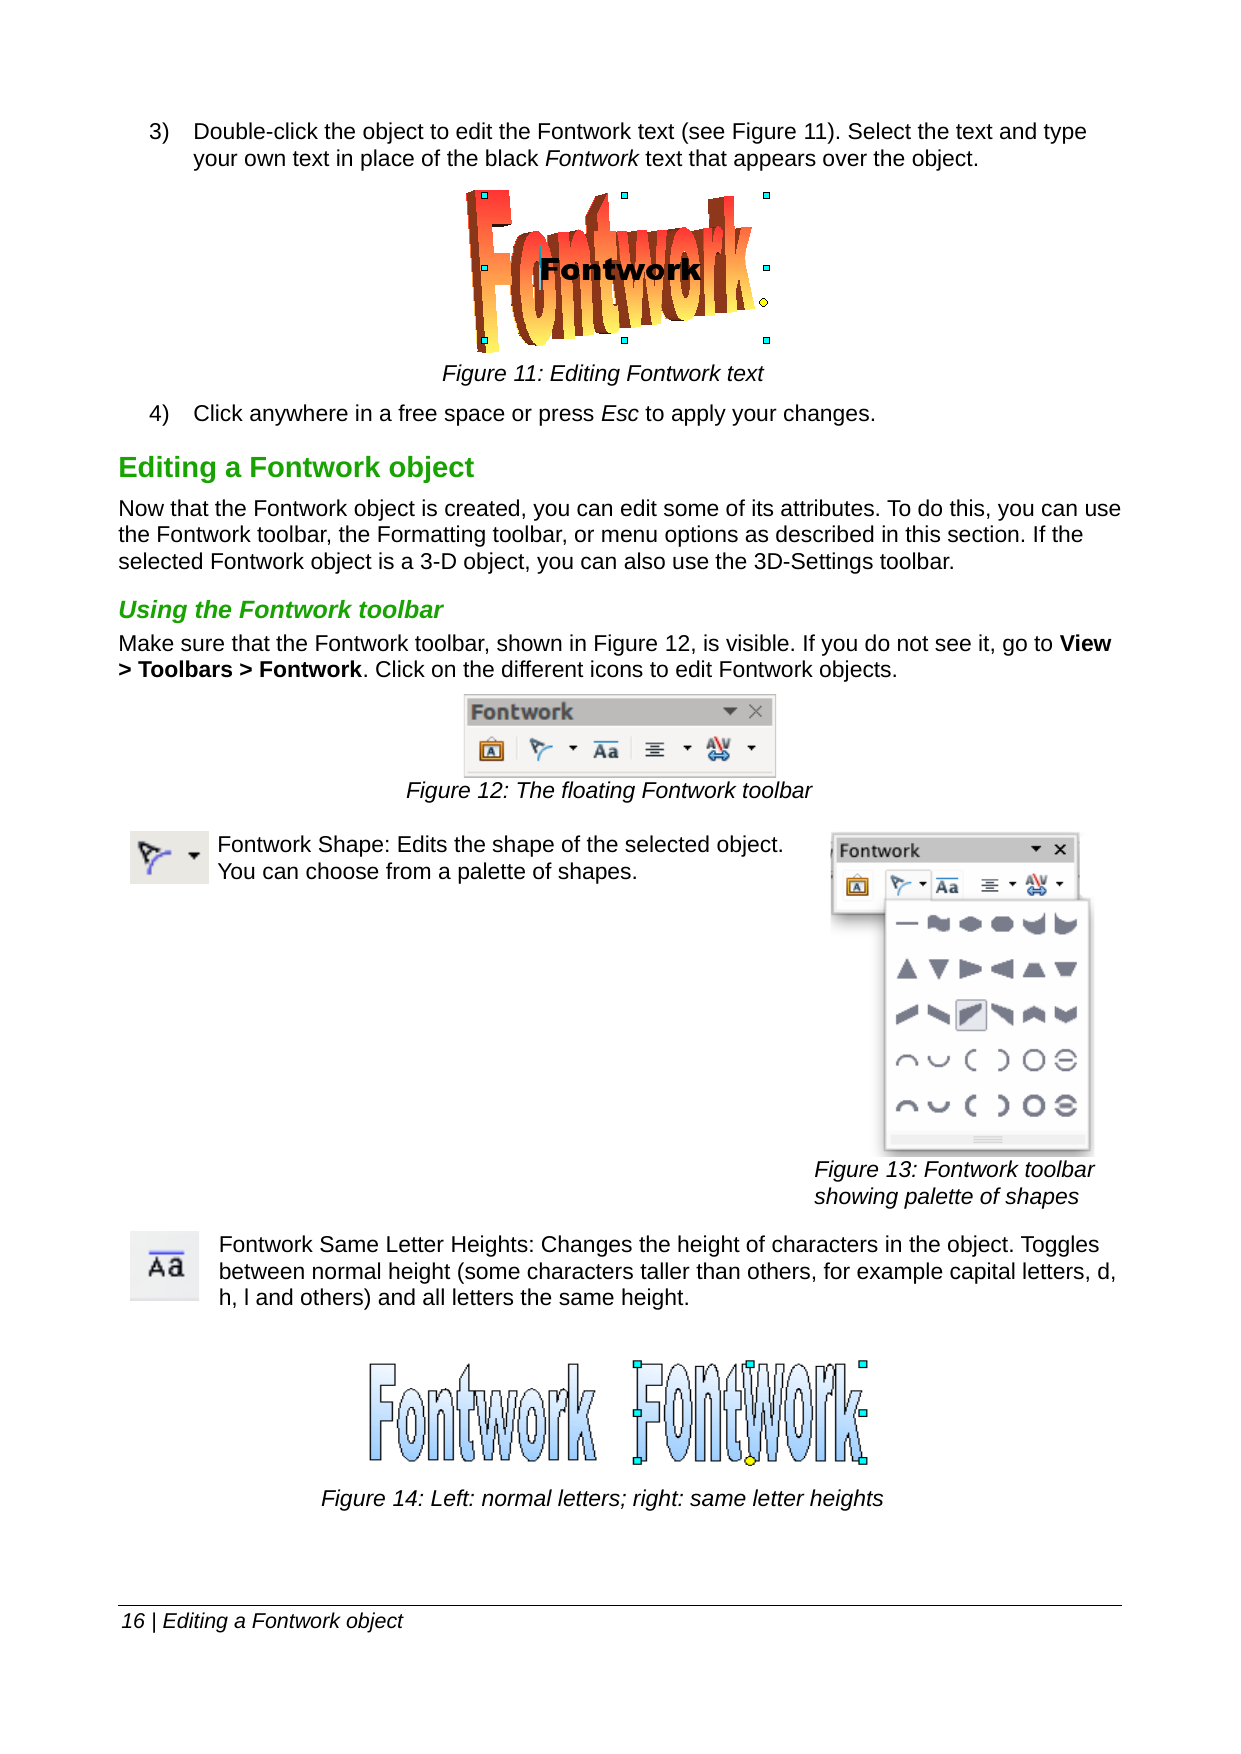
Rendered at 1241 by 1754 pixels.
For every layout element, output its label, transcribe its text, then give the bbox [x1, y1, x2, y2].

text Make sure that the Fontwork toolbar, shown in Figure 12, is visible. If you do not see it, go to View > Toolbars > Fontwork. Click on the different icons to edit Fontwork objects. [118, 629, 1122, 682]
table_header [797, 831, 1128, 1231]
picture [130, 831, 209, 884]
picture [830, 831, 1095, 1157]
picture [353, 1337, 887, 1486]
table_header [118, 1231, 218, 1326]
list Double-click the object to edit the Fontwork text (see Figure 11). Select the text and type your own text in place of the black Fontwork text that appears over the object. [169, 118, 1122, 171]
table_header Fontwork Shape: Edits the shape of the selected object. You can choose from a palette of shapes. [217, 831, 797, 1231]
picture [463, 694, 777, 778]
subtitle Editing a Fontwork object [118, 450, 1122, 483]
picture [130, 1231, 200, 1301]
text Figure 11: Editing Fontwork text [442, 183, 798, 386]
picture [453, 182, 787, 361]
list Click anywhere in a free space or press Esc to apply your changes. [169, 400, 1122, 426]
table_header Fontwork Same Letter Heights: Changes the height of characters in the object. Toggles between normal height (some characters taller than others, for example capital letters, d, h, l and others) and all letters the same height. [219, 1231, 1123, 1326]
text Figure 12: The floating Fontwork toolbar [406, 695, 834, 804]
text Now that the Fontwork object is created, you can edit some of its attributes. To do this, you can use the Fontwork toolbar, the Formatting toolbar, or menu options as described in this section. If the selected Fontwork object is a 3-D object, you can also use the 3D-Settings toolbar. [118, 495, 1122, 574]
subtitle Using the Fontwork toolbar [118, 595, 1122, 623]
text Figure 14: Left: normal letters; right: same letter heights [321, 1338, 919, 1512]
table_header [118, 831, 217, 1231]
